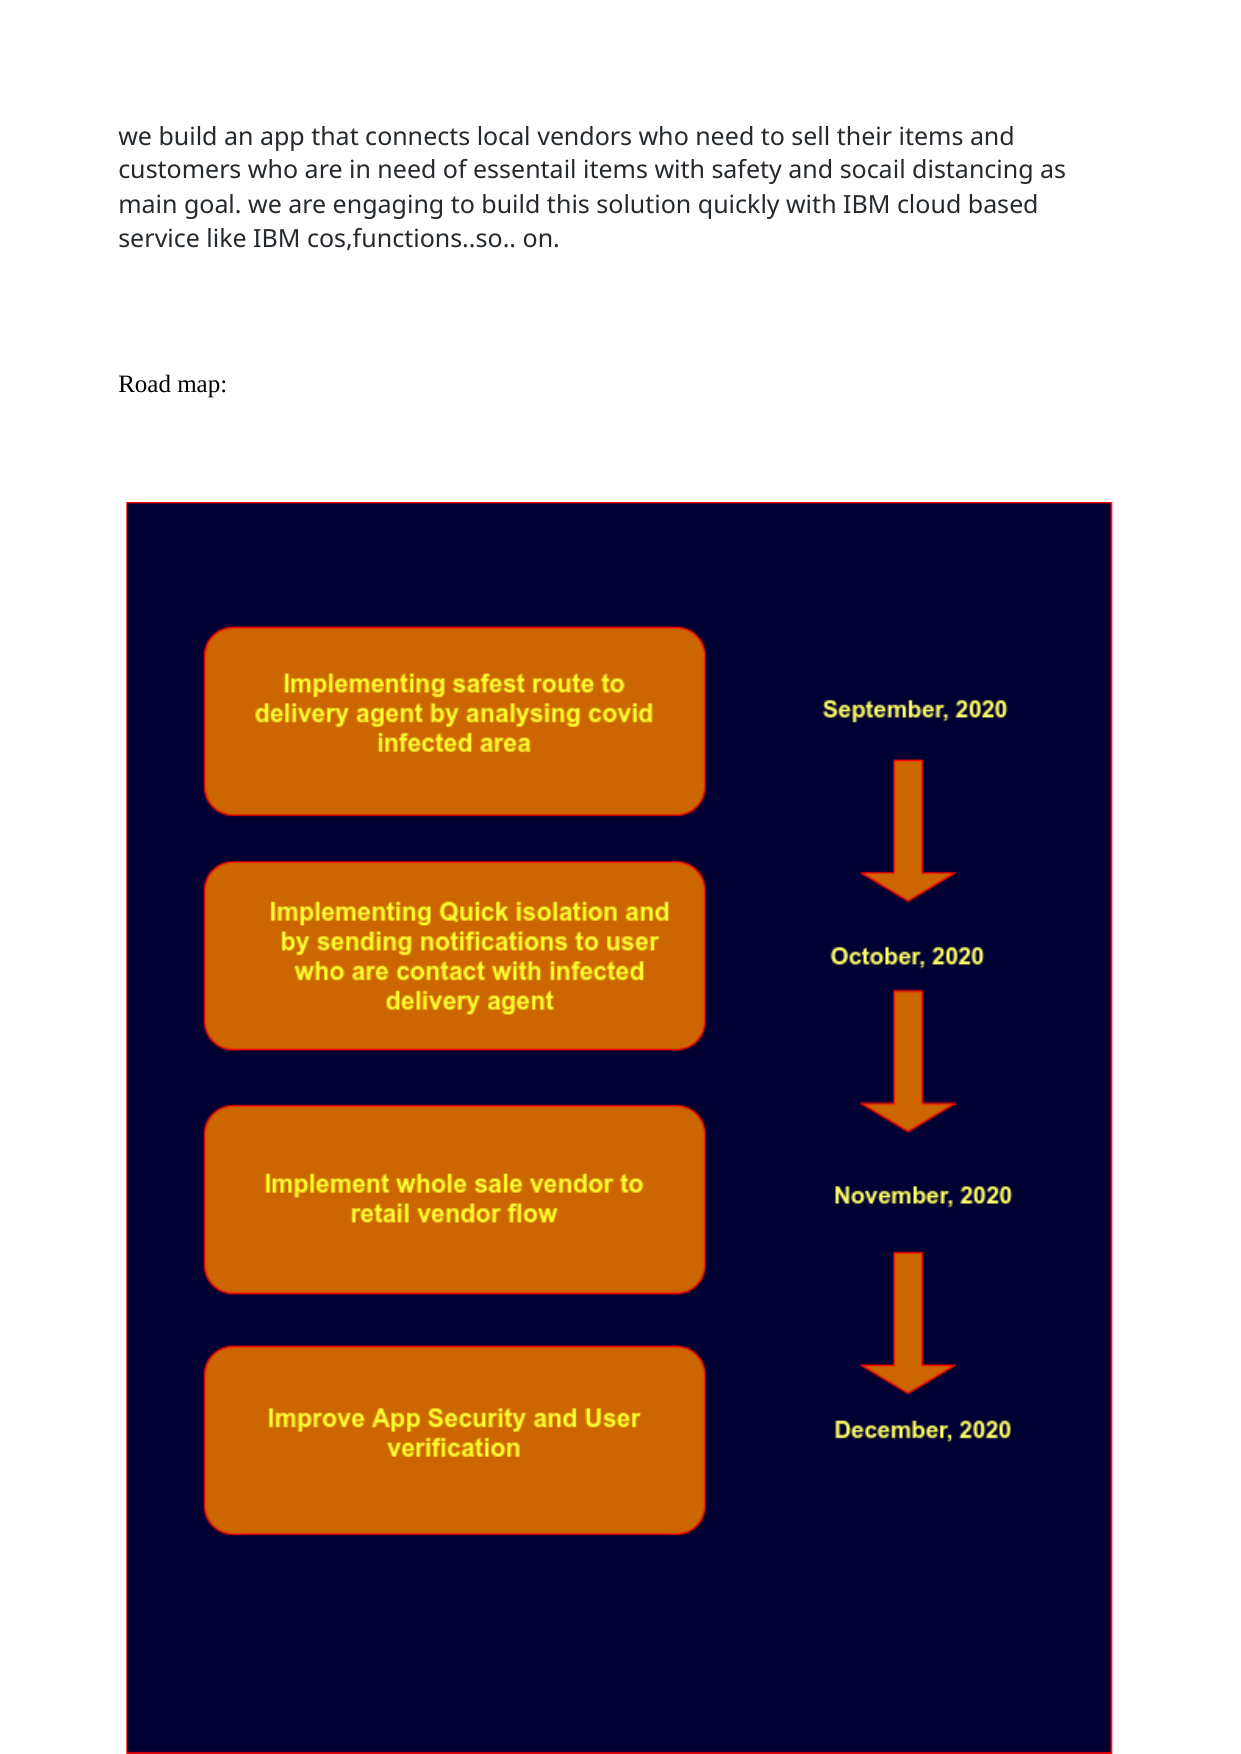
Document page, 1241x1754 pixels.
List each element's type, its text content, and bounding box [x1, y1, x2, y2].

picture [126, 502, 1114, 1754]
text Road map: [118, 369, 1122, 398]
text we build an app that connects local vendors who need to sell their items and customers who are in need of essentail items with safety and socail distancing as main goal. we are engaging to build this solution quickly with IBM cloud based service like IBM cos,functions..so.. on. [118, 118, 1122, 254]
